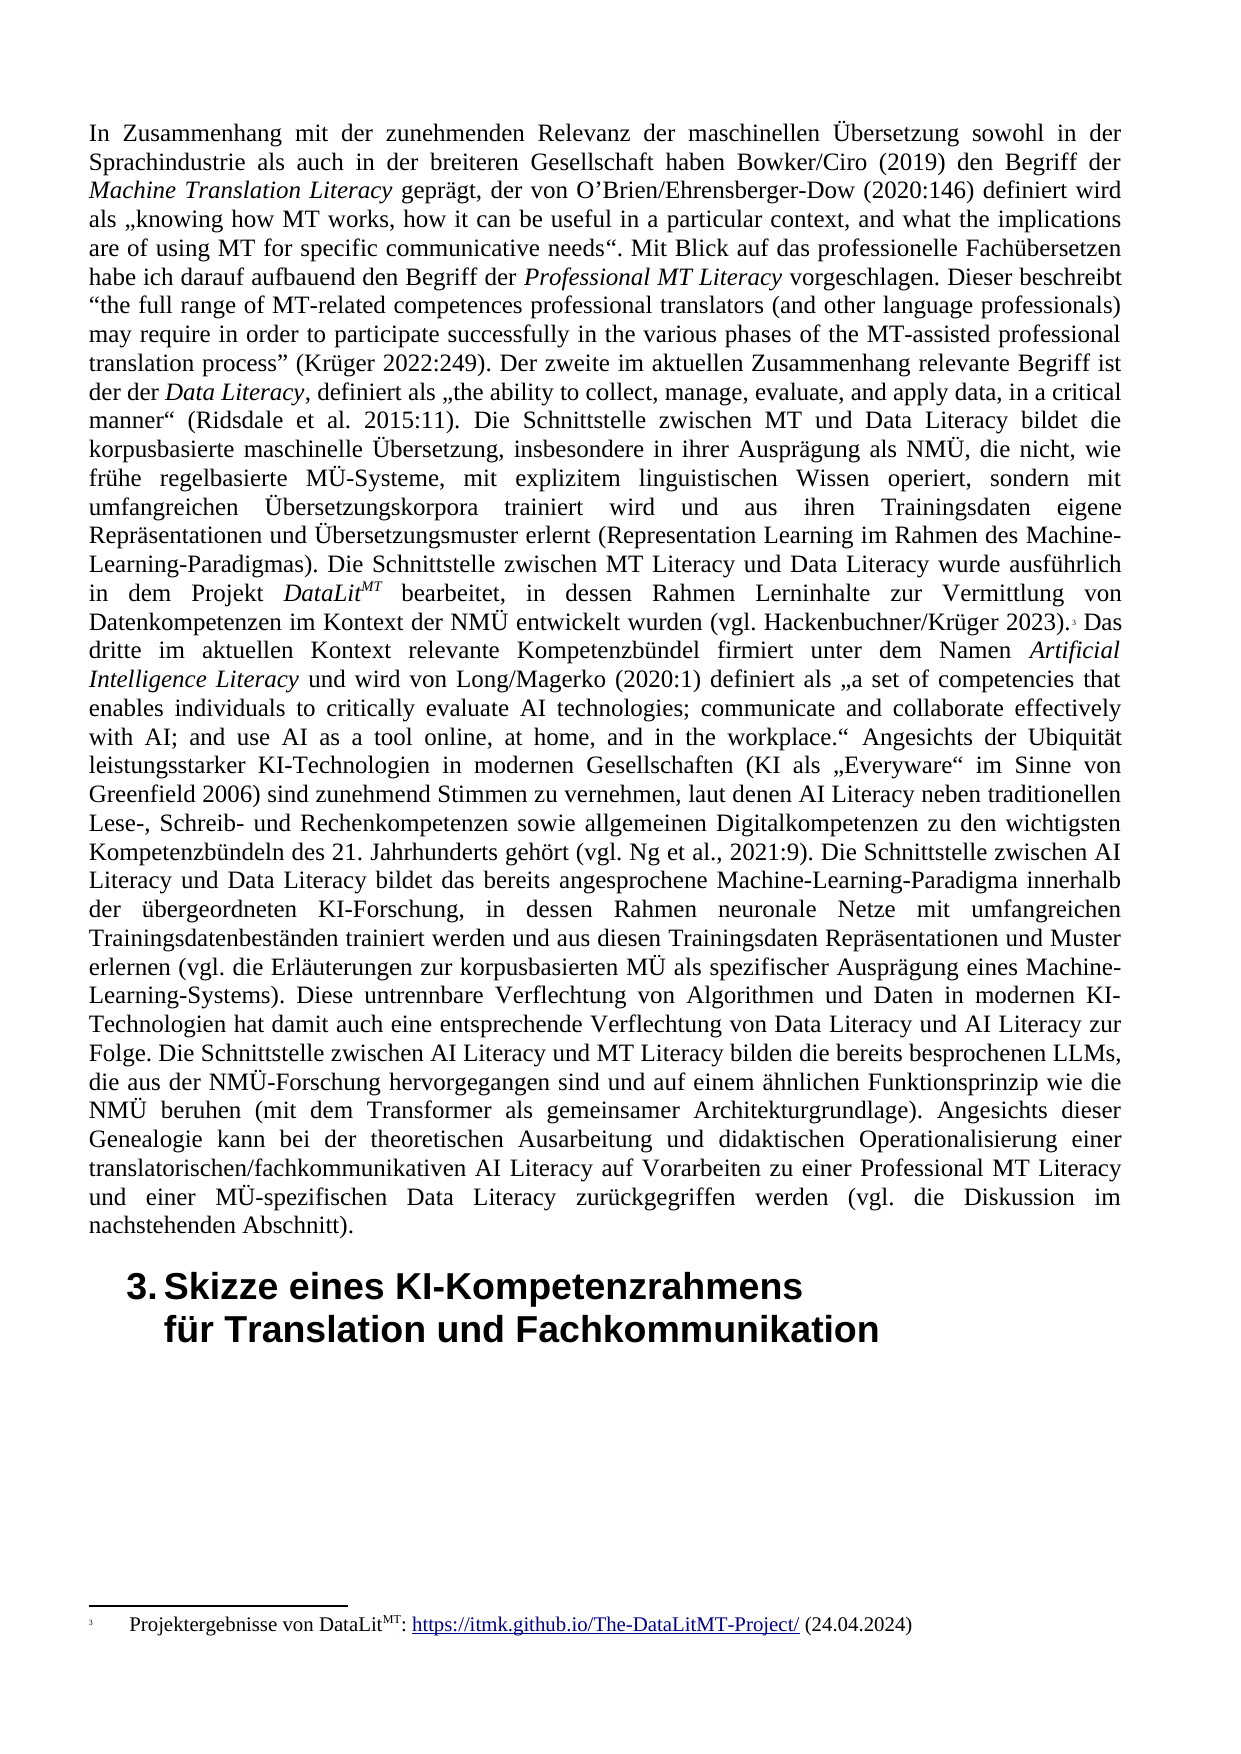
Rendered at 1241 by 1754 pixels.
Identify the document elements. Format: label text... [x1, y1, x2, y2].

text Projektergebnisse von DataLitMT: https://itmk.github.io/The-DataLitMT-Project/ (24.04.2024) [89, 1612, 1122, 1636]
subtitle Skizze eines KI-Kompetenzrahmens für Translation und Fachkommunikation [126, 1264, 1122, 1351]
text In Zusammenhang mit der zunehmenden Relevanz der maschinellen Übersetzung sowohl in der Sprachindustrie als auch in der breiteren Gesellschaft haben Bowker/Ciro (2019) den Begriff der Machine Translation Literacy geprägt, der von O’Brien/Ehrensberger-Dow (2020:146) definiert wird als „knowing how MT works, how it can be useful in a particular context, and what the implications are of using MT for specific communicative needs“. Mit Blick auf das professionelle Fachübersetzen habe ich darauf aufbauend den Begriff der Professional MT Literacy vorgeschlagen. Dieser beschreibt “the full range of MT-related competences professional translators (and other language professionals) may require in order to participate successfully in the various phases of the MT-assisted professional translation process” (Krüger 2022:249). Der zweite im aktuellen Zusammenhang relevante Begriff ist der der Data Literacy, definiert als „the ability to collect, manage, evaluate, and apply data, in a critical manner“ (Ridsdale et al. 2015:11). Die Schnittstelle zwischen MT und Data Literacy bildet die korpusbasierte maschinelle Übersetzung, insbesondere in ihrer Ausprägung als NMÜ, die nicht, wie frühe regelbasierte MÜ-Systeme, mit explizitem linguistischen Wissen operiert, sondern mit umfangreichen Übersetzungskorpora trainiert wird und aus ihren Trainingsdaten eigene Repräsentationen und Übersetzungsmuster erlernt (Representation Learning im Rahmen des Machine-Learning-Paradigmas). Die Schnittstelle zwischen MT Literacy und Data Literacy wurde ausführlich in dem Projekt DataLitMT bearbeitet, in dessen Rahmen Lerninhalte zur Vermittlung von Datenkompetenzen im Kontext der NMÜ entwickelt wurden (vgl. Hackenbuchner/Krüger 2023). Das dritte im aktuellen Kontext relevante Kompetenzbündel firmiert unter dem Namen Artificial Intelligence Literacy und wird von Long/Magerko (2020:1) definiert als „a set of competencies that enables individuals to critically evaluate AI technologies; communicate and collaborate effectively with AI; and use AI as a tool online, at home, and in the workplace.“ Angesichts der Ubiquität leistungsstarker KI-Technologien in modernen Gesellschaften (KI als „Everyware“ im Sinne von Greenfield 2006) sind zunehmend Stimmen zu vernehmen, laut denen AI Literacy neben traditionellen Lese-, Schreib- und Rechenkompetenzen sowie allgemeinen Digitalkompetenzen zu den wichtigsten Kompetenzbündeln des 21. Jahrhunderts gehört (vgl. Ng et al., 2021:9). Die Schnittstelle zwischen AI Literacy und Data Literacy bildet das bereits angesprochene Machine-Learning-Paradigma innerhalb der übergeordneten KI-Forschung, in dessen Rahmen neuronale Netze mit umfangreichen Trainingsdatenbeständen trainiert werden und aus diesen Trainingsdaten Repräsentationen und Muster erlernen (vgl. die Erläuterungen zur korpusbasierten MÜ als spezifischer Ausprägung eines Machine-Learning-Systems). Diese untrennbare Verflechtung von Algorithmen und Daten in modernen KI-Technologien hat damit auch eine entsprechende Verflechtung von Data Literacy und AI Literacy zur Folge. Die Schnittstelle zwischen AI Literacy und MT Literacy bilden die bereits besprochenen LLMs, die aus der NMÜ-Forschung hervorgegangen sind und auf einem ähnlichen Funktionsprinzip wie die NMÜ beruhen (mit dem Transformer als gemeinsamer Architekturgrundlage). Angesichts dieser Genealogie kann bei der theoretischen Ausarbeitung und didaktischen Operationalisierung einer translatorischen/fachkommunikativen AI Literacy auf Vorarbeiten zu einer Professional MT Literacy und einer MÜ-spezifischen Data Literacy zurückgegriffen werden (vgl. die Diskussion im nachstehenden Abschnitt). [89, 118, 1122, 1239]
